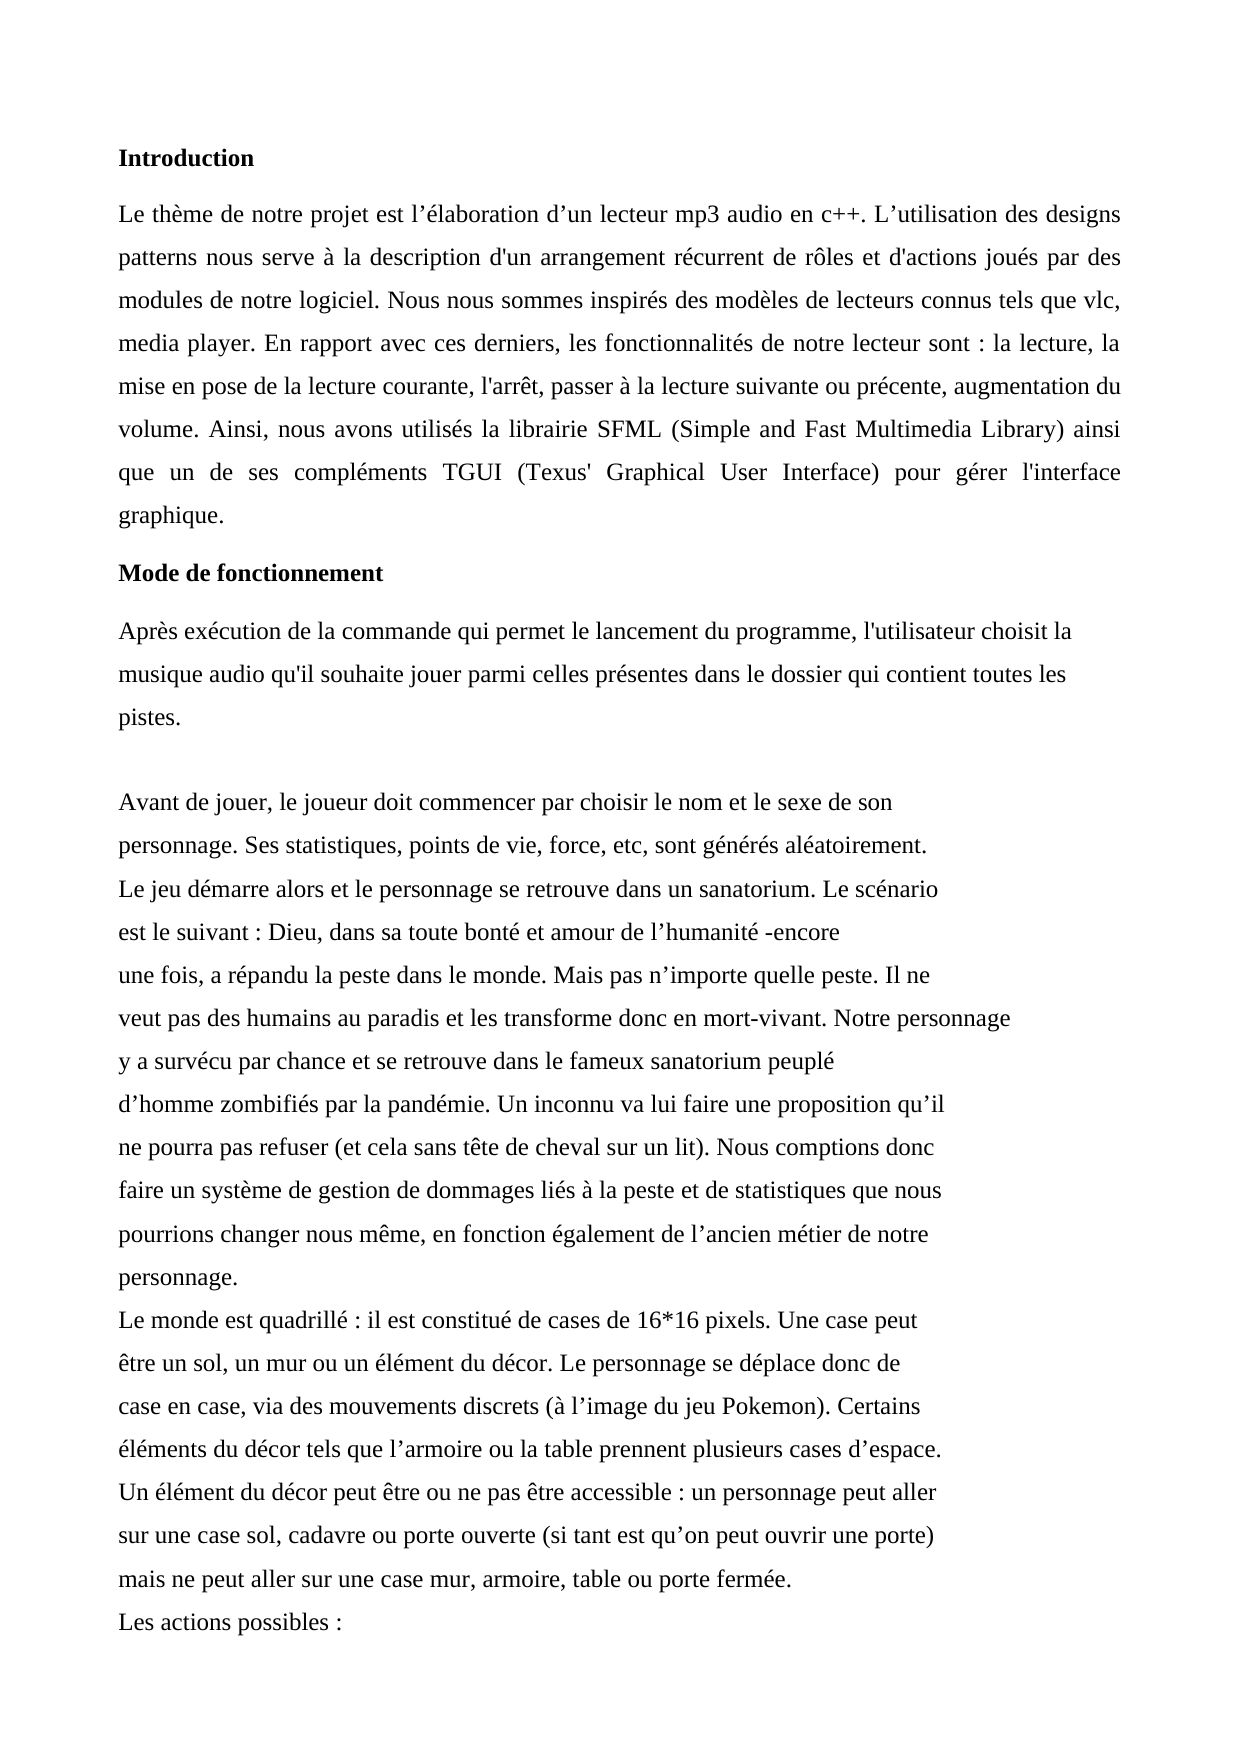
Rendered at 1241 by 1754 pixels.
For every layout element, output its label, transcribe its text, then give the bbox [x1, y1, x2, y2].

text personnage. Ses statistiques, points de vie, force, etc, sont générés aléatoirement. [118, 831, 1122, 859]
text Le jeu démarre alors et le personnage se retrouve dans un sanatorium. Le scénario [118, 874, 1122, 902]
text case en case, via des mouvements discrets (à l’image du jeu Pokemon). Certains [118, 1391, 1122, 1420]
text veut pas des humains au paradis et les transforme donc en mort-vivant. Notre personnage [118, 1003, 1122, 1032]
text sur une case sol, cadavre ou porte ouverte (si tant est qu’on peut ouvrir une porte) [118, 1521, 1122, 1549]
text Avant de jouer, le joueur doit commencer par choisir le nom et le sexe de son [118, 787, 1122, 816]
text personnage. [118, 1262, 1122, 1291]
text Mode de fonctionnement [118, 558, 1122, 587]
text Un élément du décor peut être ou ne pas être accessible : un personnage peut aller [118, 1477, 1122, 1506]
text Introduction [118, 143, 1122, 172]
text d’homme zombifiés par la pandémie. Un inconnu va lui faire une proposition qu’il [118, 1089, 1122, 1118]
text être un sol, un mur ou un élément du décor. Le personnage se déplace donc de [118, 1348, 1122, 1377]
text Le monde est quadrillé : il est constitué de cases de 16*16 pixels. Une case peut [118, 1305, 1122, 1334]
text Les actions possibles : [118, 1607, 1122, 1636]
text éléments du décor tels que l’armoire ou la table prennent plusieurs cases d’espace. [118, 1434, 1122, 1463]
text une fois, a répandu la peste dans le monde. Mais pas n’importe quelle peste. Il ne [118, 960, 1122, 989]
text mais ne peut aller sur une case mur, armoire, table ou porte fermée. [118, 1564, 1122, 1592]
text ne pourra pas refuser (et cela sans tête de cheval sur un lit). Nous comptions donc [118, 1132, 1122, 1161]
text faire un système de gestion de dommages liés à la peste et de statistiques que nous [118, 1176, 1122, 1204]
text pourrions changer nous même, en fonction également de l’ancien métier de notre [118, 1219, 1122, 1247]
text y a survécu par chance et se retrouve dans le fameux sanatorium peuplé [118, 1046, 1122, 1075]
text Après exécution de la commande qui permet le lancement du programme, l'utilisateur choisit la musique audio qu'il souhaite jouer parmi celles présentes dans le dossier qui contient toutes les pistes. [118, 616, 1122, 731]
text Le thème de notre projet est l’élaboration d’un lecteur mp3 audio en c++. L’utilisation des designs patterns nous serve à la description d'un arrangement récurrent de rôles et d'actions joués par des modules de notre logiciel. Nous nous sommes inspirés des modèles de lecteurs connus tels que vlc, media player. En rapport avec ces derniers, les fonctionnalités de notre lecteur sont : la lecture, la mise en pose de la lecture courante, l'arrêt, passer à la lecture suivante ou précente, augmentation du volume. Ainsi, nous avons utilisés la librairie SFML (Simple and Fast Multimedia Library) ainsi que un de ses compléments TGUI (Texus' Graphical User Interface) pour gérer l'interface graphique. [118, 199, 1122, 529]
text est le suivant : Dieu, dans sa toute bonté et amour de l’humanité -encore [118, 917, 1122, 946]
